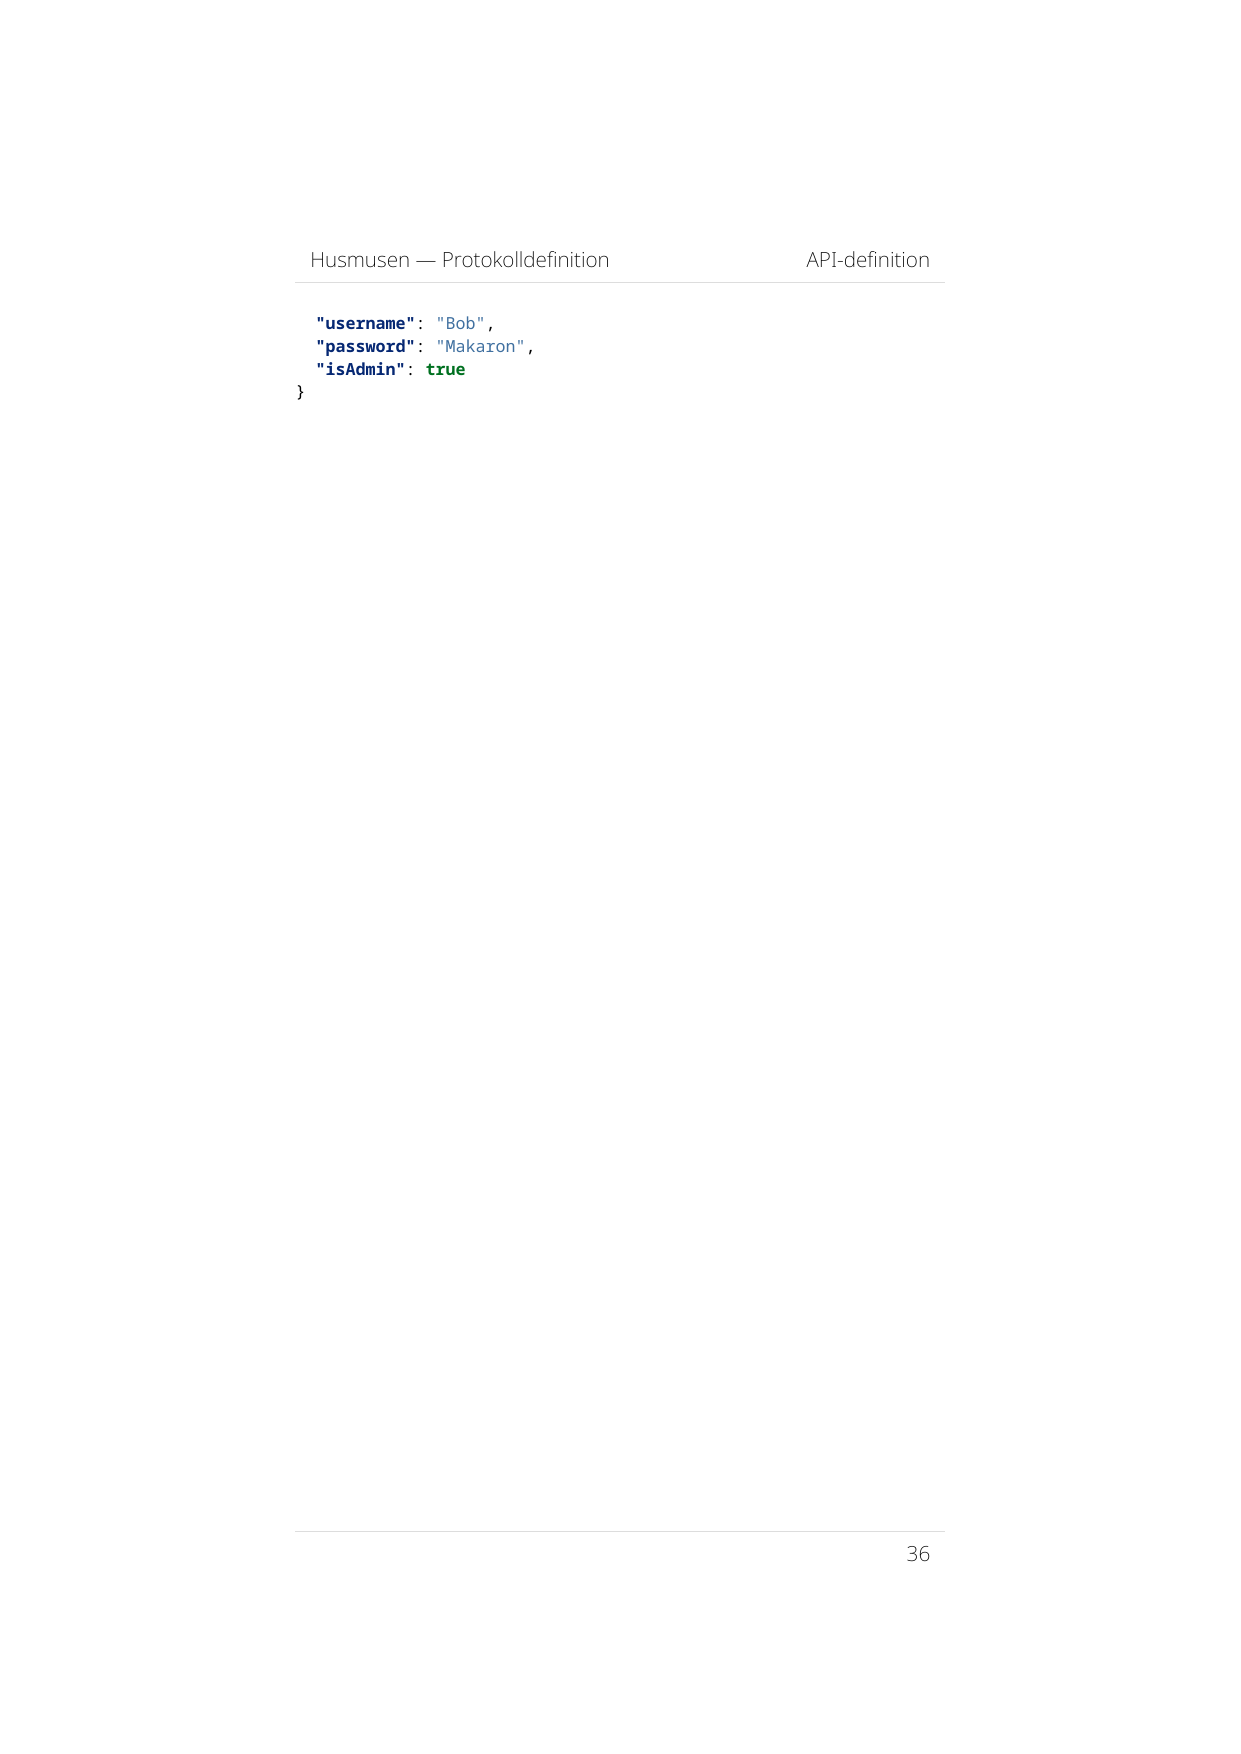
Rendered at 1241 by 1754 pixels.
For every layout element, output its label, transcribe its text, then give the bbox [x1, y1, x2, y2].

text "isAdmin": true [295, 357, 945, 380]
text } [295, 380, 945, 403]
text "password": "Makaron", [295, 335, 945, 357]
text "username": "Bob", [295, 312, 945, 335]
